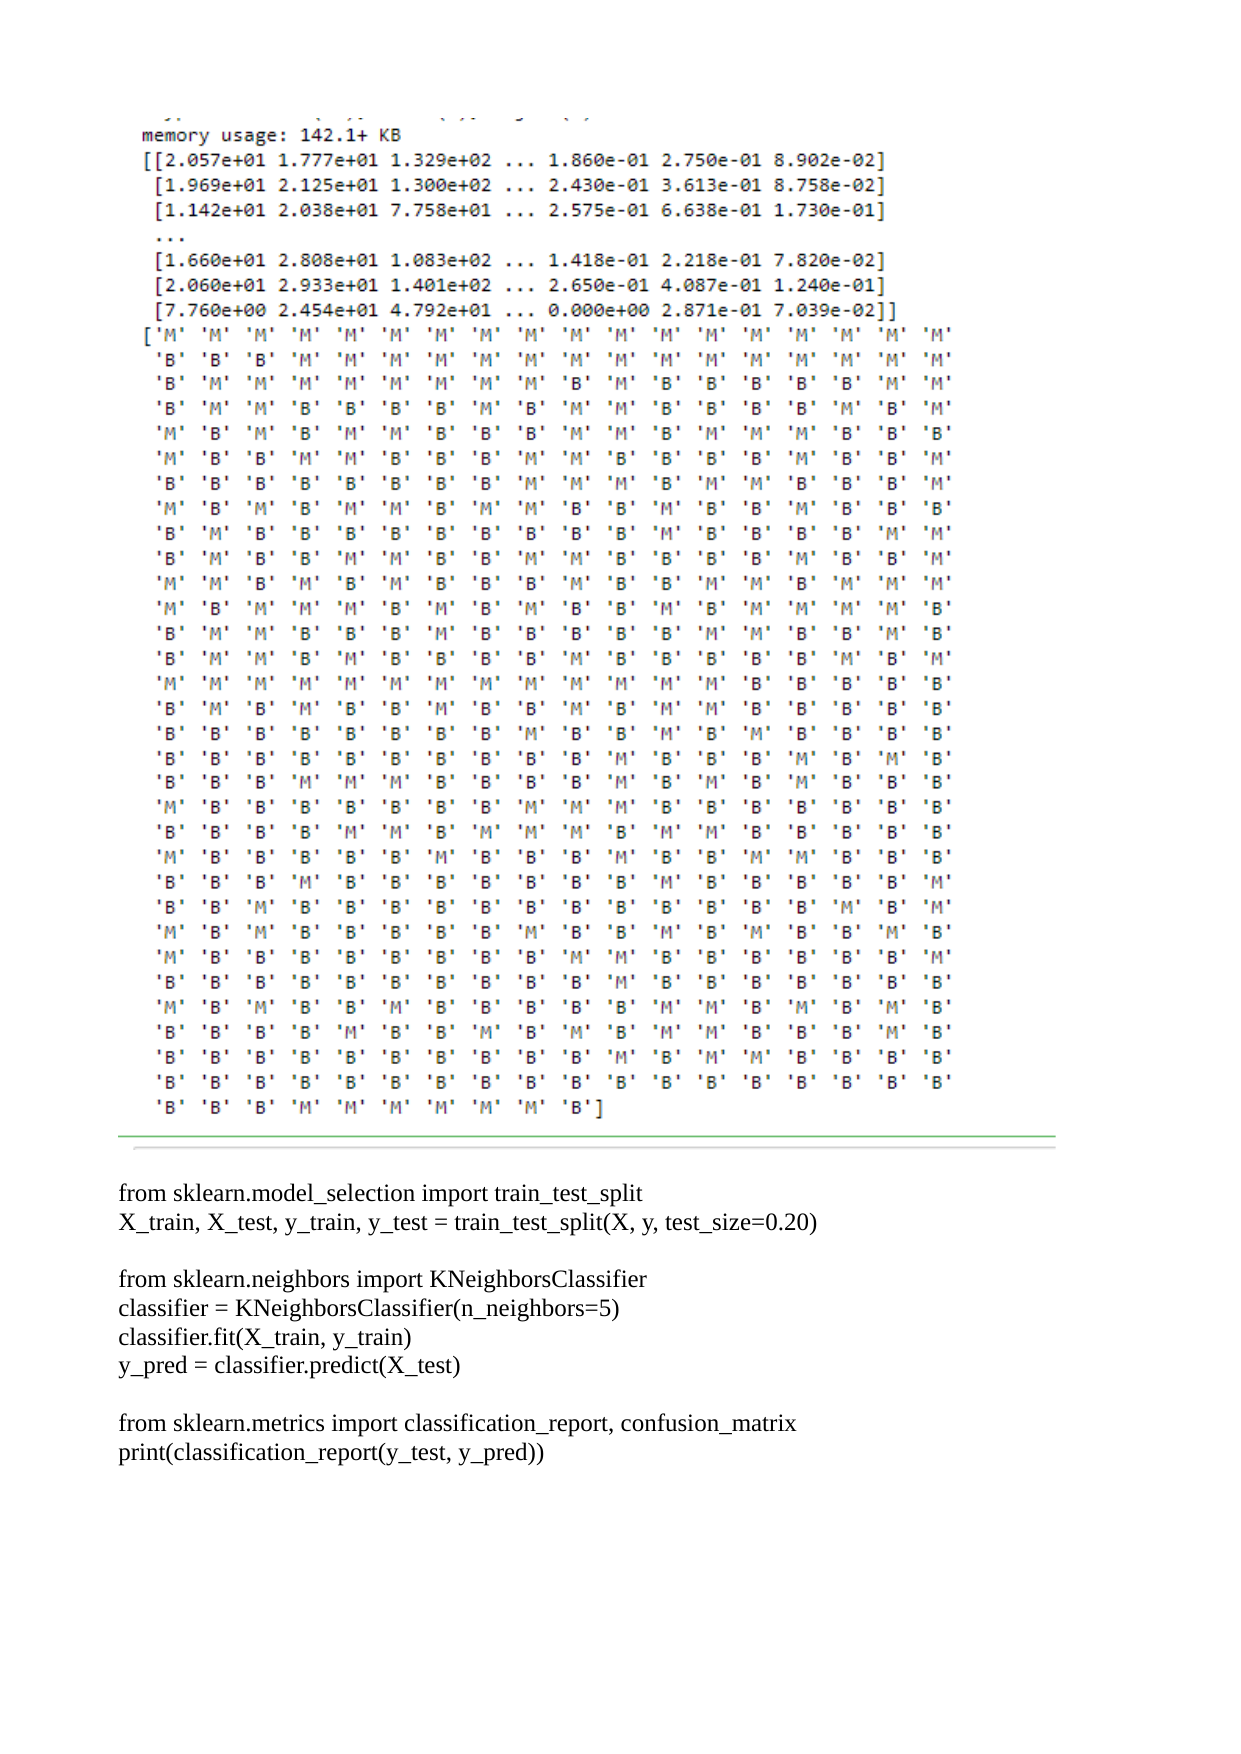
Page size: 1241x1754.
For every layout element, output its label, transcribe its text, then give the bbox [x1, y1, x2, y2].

text y_pred = classifier.predict(X_test) [118, 1351, 1122, 1379]
text from sklearn.neighbors import KNeighborsClassifier [118, 1264, 1122, 1293]
text print(classification_report(y_test, y_pred)) [118, 1437, 1122, 1466]
picture [118, 118, 1056, 1150]
text classifier.fit(X_train, y_train) [118, 1322, 1122, 1351]
text classifier = KNeighborsClassifier(n_neighbors=5) [118, 1293, 1122, 1322]
text from sklearn.model_selection import train_test_split [118, 1178, 1122, 1207]
text from sklearn.metrics import classification_report, confusion_matrix [118, 1408, 1122, 1437]
text X_train, X_test, y_train, y_test = train_test_split(X, y, test_size=0.20) [118, 1207, 1122, 1236]
